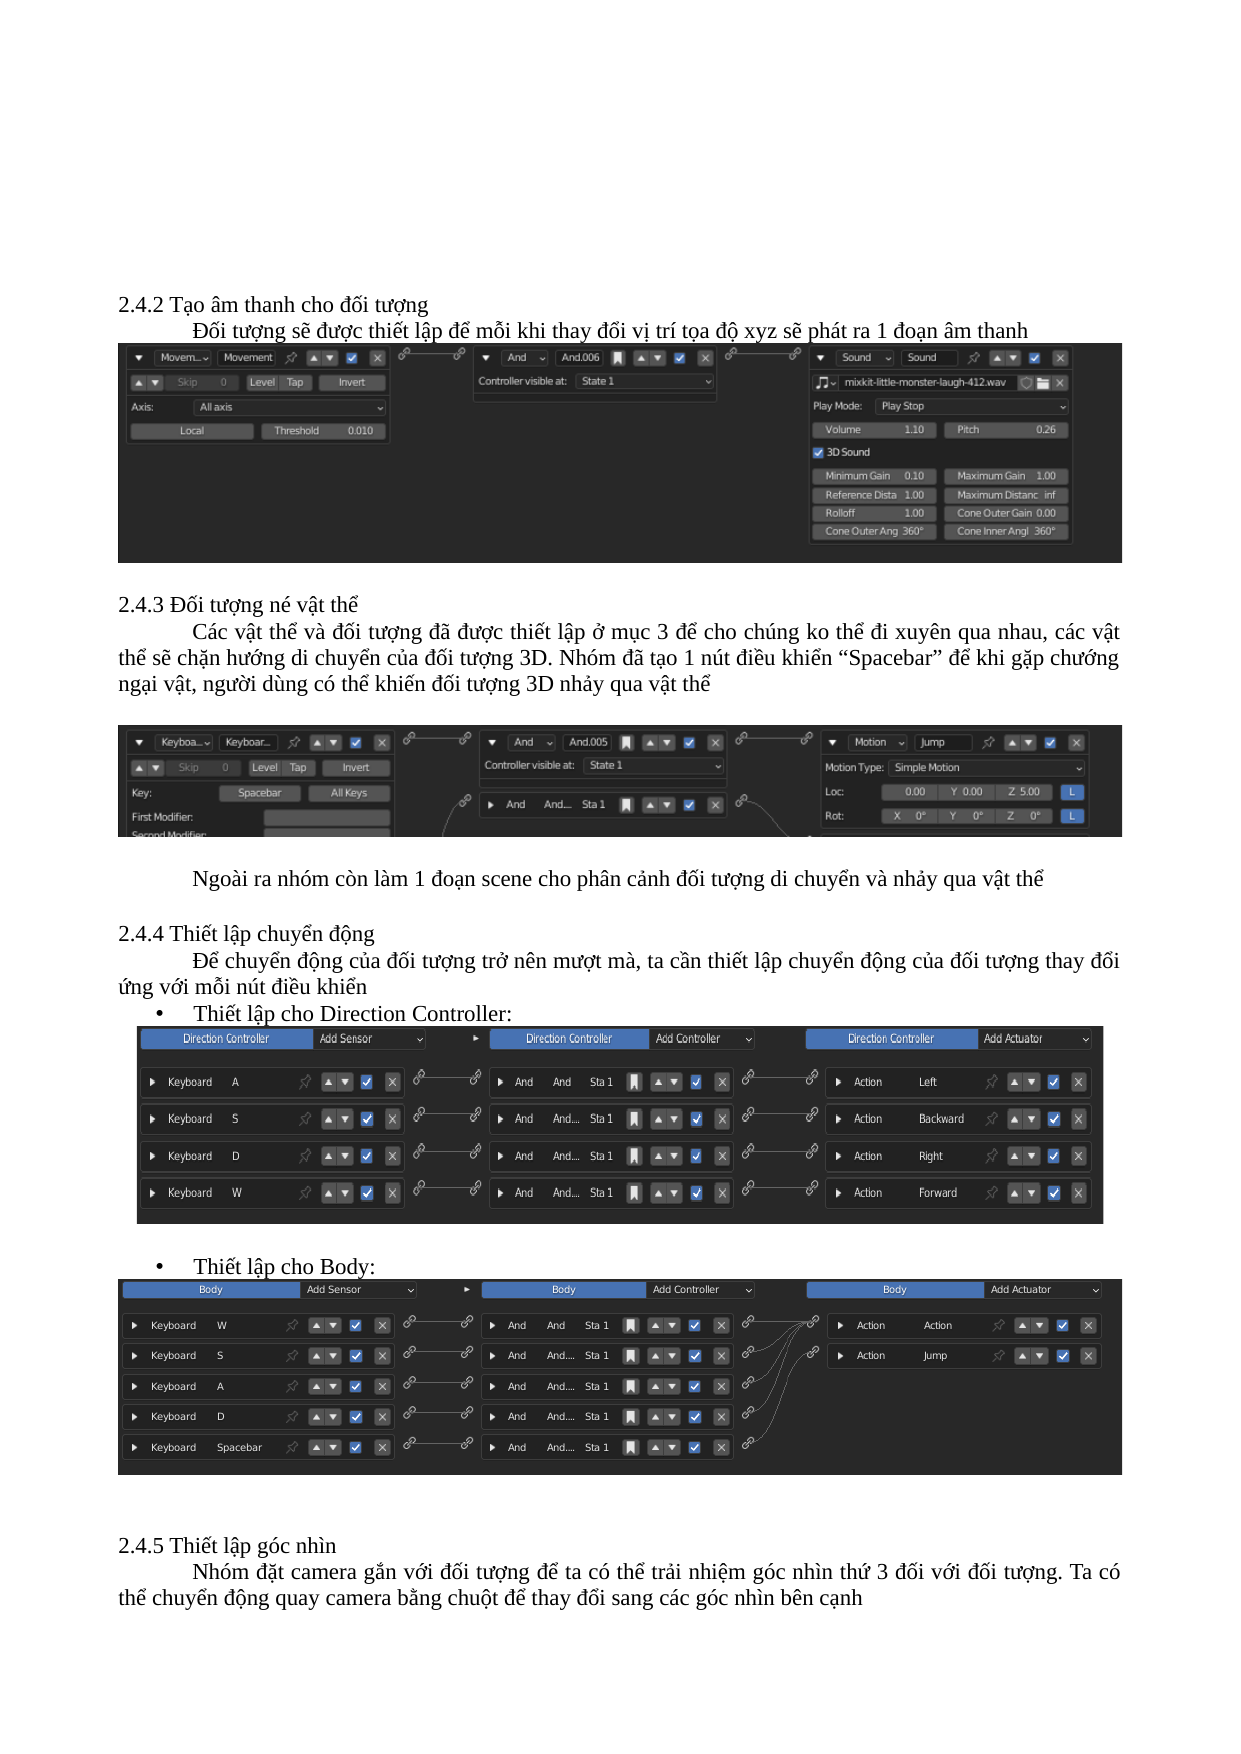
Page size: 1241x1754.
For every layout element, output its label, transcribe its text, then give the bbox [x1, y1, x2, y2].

text Đối tượng sẽ được thiết lập để mỗi khi thay đổi vị trí tọa độ xyz sẽ phát ra 1 đoạn âm thanh [118, 317, 1122, 343]
text 2.4.4 Thiết lập chuyển động [118, 921, 1122, 947]
picture [136, 1026, 1104, 1224]
text 2.4.3 Đối tượng né vật thể [118, 591, 1122, 618]
text Để chuyển động của đối tượng trở nên mượt mà, ta cần thiết lập chuyển động của đối tượng thay đổi ứng với mỗi nút điều khiển [118, 947, 1122, 999]
picture [118, 1279, 1123, 1475]
text 2.4.2 Tạo âm thanh cho đối tượng [118, 291, 1122, 317]
list Thiết lập cho Body: [156, 1253, 1122, 1279]
picture [118, 725, 1123, 837]
text 2.4.5 Thiết lập góc nhìn [118, 1532, 1122, 1558]
picture [118, 343, 1123, 563]
text Nhóm đặt camera gắn với đối tượng để ta có thể trải nhiệm góc nhìn thứ 3 đối với đối tượng. Ta có thể chuyển động quay camera bằng chuột để thay đổi sang các góc nhìn bên cạnh [118, 1558, 1122, 1611]
text Ngoài ra nhóm còn làm 1 đoạn scene cho phân cảnh đối tượng di chuyển và nhảy qua vật thể [118, 865, 1122, 892]
list Thiết lập cho Direction Controller: [156, 999, 1122, 1026]
text Các vật thể và đối tượng đã được thiết lập ở mục 3 để cho chúng ko thể đi xuyên qua nhau, các vật thể sẽ chặn hướng di chuyển của đối tượng 3D. Nhóm đã tạo 1 nút điều khiển “Spacebar” để khi gặp chướng ngại vật, người dùng có thể khiến đối tượng 3D nhảy qua vật thể [118, 618, 1122, 697]
